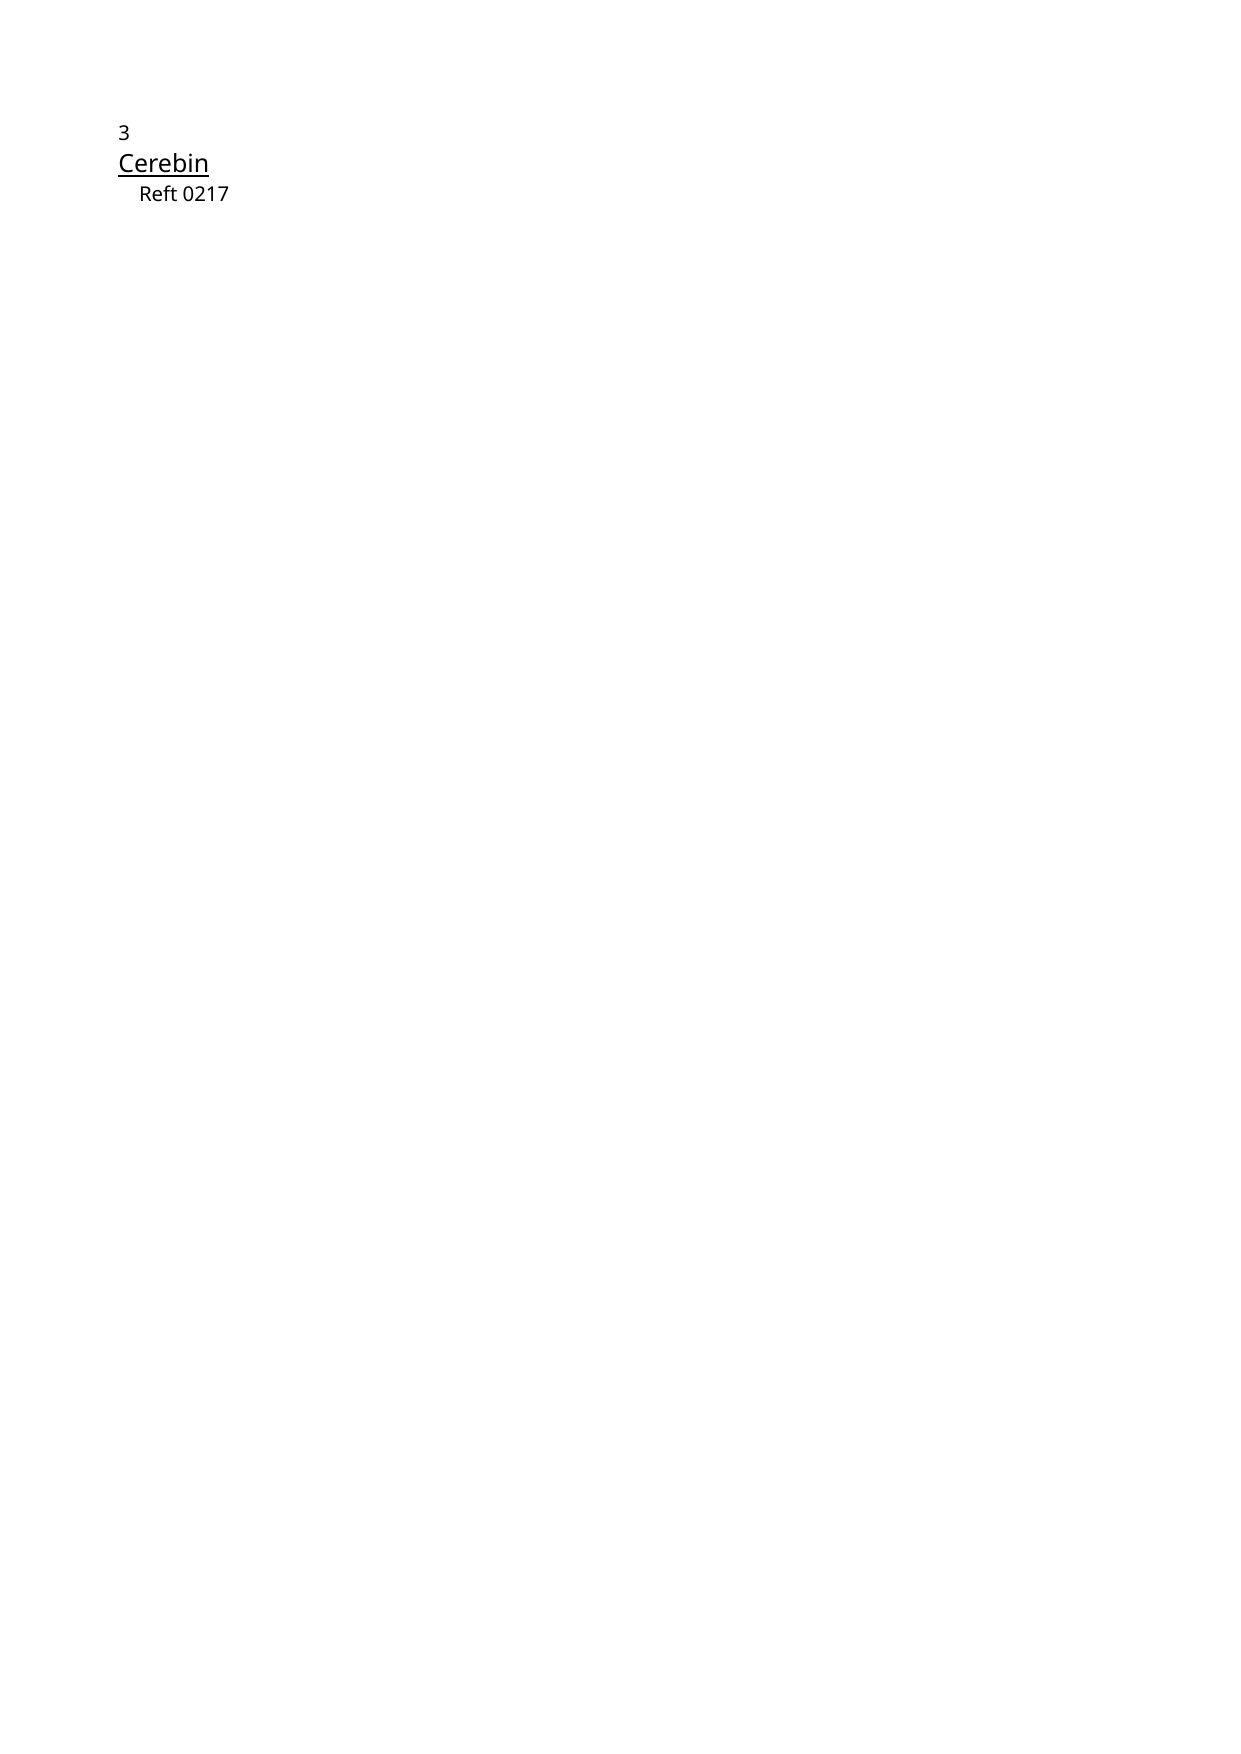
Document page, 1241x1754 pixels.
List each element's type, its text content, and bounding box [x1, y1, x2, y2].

text Reft 0217 [139, 180, 1122, 208]
text 3 [118, 118, 1122, 146]
text Cerebin [118, 146, 1122, 180]
